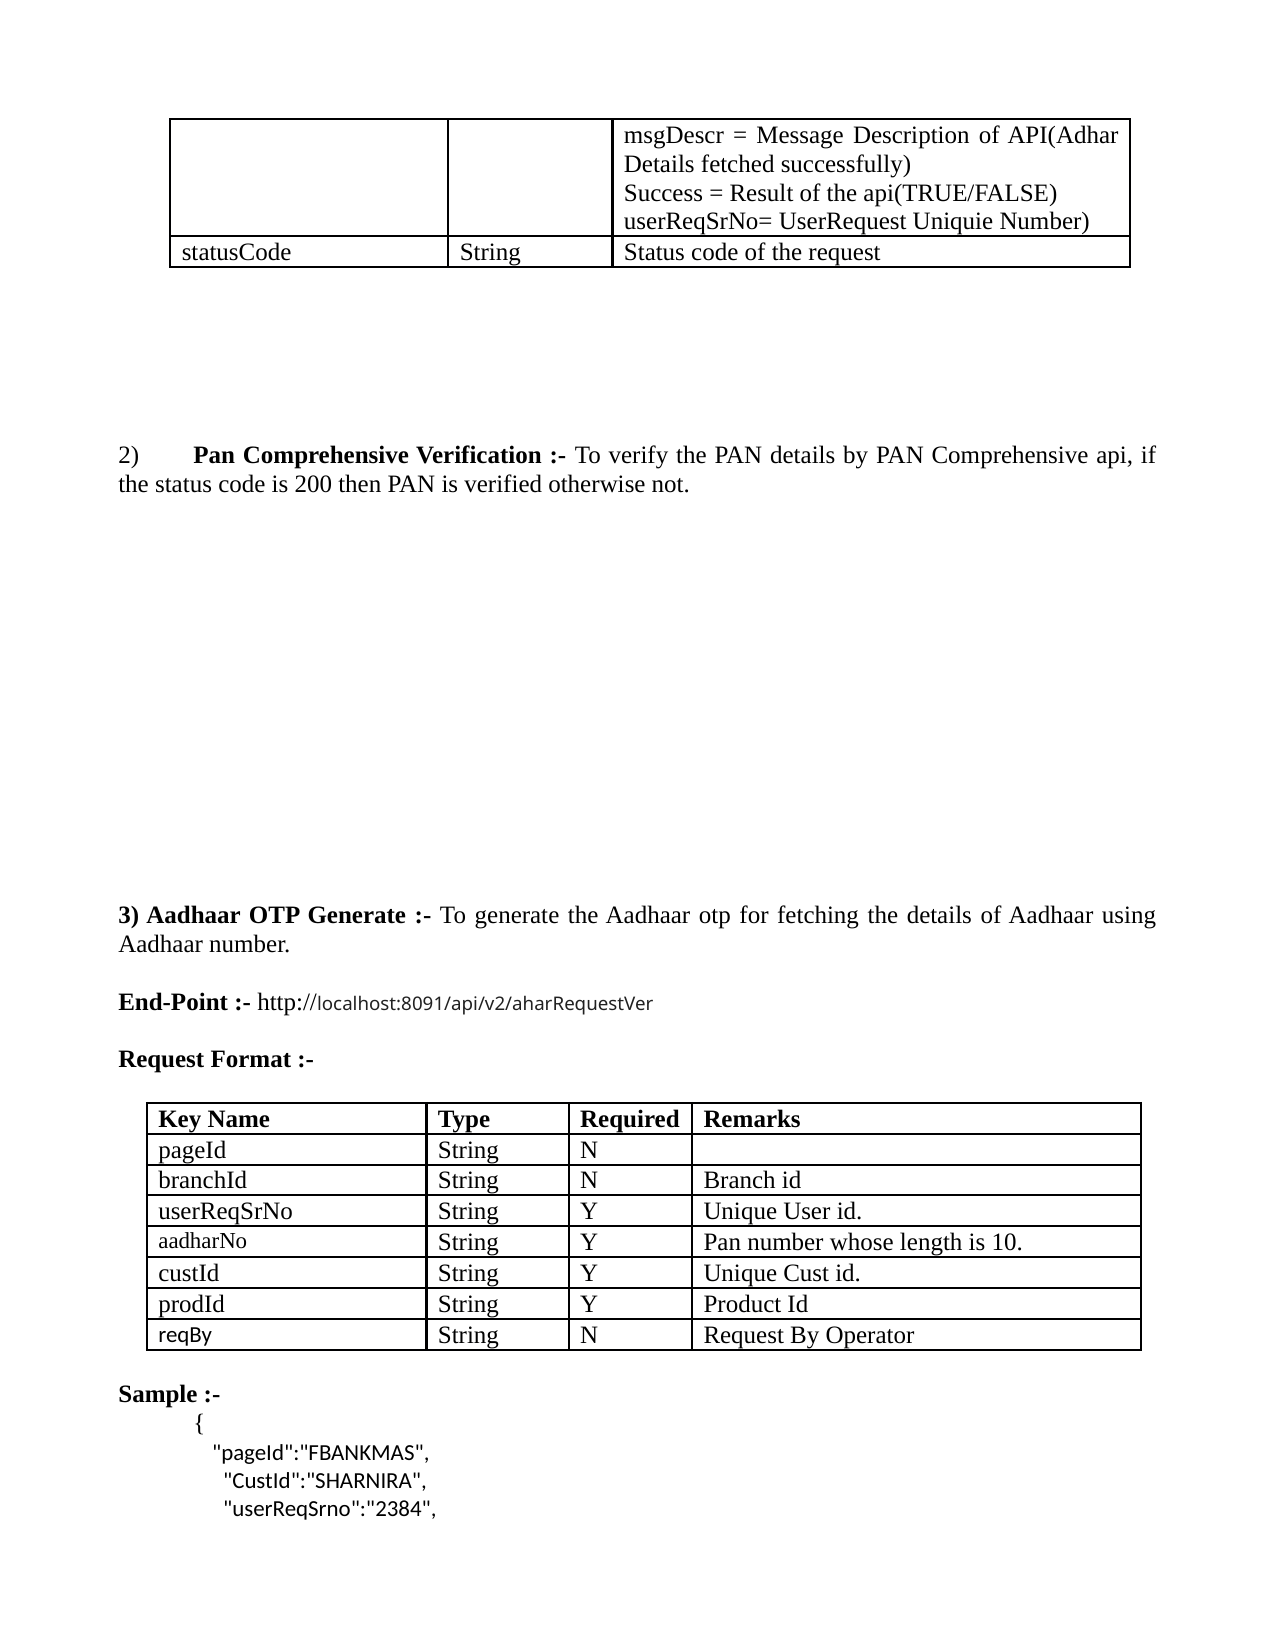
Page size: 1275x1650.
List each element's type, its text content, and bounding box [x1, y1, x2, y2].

table_cell pageId [148, 1135, 158, 1163]
table_header Remarks [693, 1104, 703, 1133]
table_header Remarks [1130, 1104, 1140, 1133]
table_cell reqBy [415, 1320, 425, 1348]
text Request Format :- [118, 1044, 1157, 1073]
table_header Key Name [415, 1104, 425, 1133]
table_cell String [557, 1135, 568, 1163]
table_cell N [570, 1320, 691, 1348]
table_cell custId [415, 1258, 425, 1287]
table_cell String [428, 1196, 568, 1225]
table_cell String [428, 1320, 568, 1348]
table_cell [693, 1135, 703, 1163]
table_cell Product Id [693, 1289, 703, 1318]
table_cell userReqSrNo [415, 1196, 425, 1225]
table_header Required [681, 1104, 691, 1133]
table_cell Y [570, 1289, 691, 1318]
table_cell reqBy [148, 1320, 158, 1348]
table_cell statusCode [437, 237, 447, 266]
table_header Type [428, 1104, 438, 1133]
list Pan Comprehensive Verification :- To verify the PAN details by PAN Comprehensive api, if the status code is 200 then PAN is verified otherwise not. [118, 441, 1157, 498]
table_cell prodId [148, 1289, 158, 1318]
table_cell prodId [415, 1289, 425, 1318]
table_cell Branch id [693, 1166, 703, 1194]
text End-Point :- http://localhost:8091/api/v2/aharRequestVer [118, 987, 1157, 1016]
table_cell branchId [148, 1166, 158, 1194]
table_cell Y [681, 1227, 691, 1256]
text { [193, 1408, 1157, 1437]
table_cell branchId [415, 1166, 425, 1194]
table_cell String [428, 1227, 568, 1256]
table_cell N [681, 1166, 691, 1194]
table_cell Y [570, 1227, 580, 1256]
table_cell N [570, 1135, 580, 1163]
table_cell aadharNo [148, 1227, 425, 1256]
table_header Key Name [148, 1104, 158, 1133]
table_cell statusCode [171, 237, 182, 266]
table_header Type [557, 1104, 568, 1133]
table_cell pageId [415, 1135, 425, 1163]
text 3) Aadhaar OTP Generate :- To generate the Aadhaar otp for fetching the details of Aadhaar using Aadhaar number. [118, 901, 1157, 958]
table_cell Y [570, 1258, 691, 1287]
table_cell String [428, 1258, 568, 1287]
table_cell [171, 120, 447, 235]
table_cell String [428, 1135, 438, 1163]
table_cell String [449, 237, 611, 266]
table_cell Y [570, 1196, 691, 1225]
text "CustId":"SHARNIRA", [118, 1466, 1157, 1494]
table_cell [449, 120, 611, 235]
table_cell custId [148, 1258, 158, 1287]
table_header Required [570, 1104, 580, 1133]
table_cell userReqSrNo [148, 1196, 158, 1225]
table_cell Branch id [1130, 1166, 1140, 1194]
table_cell Product Id [1130, 1289, 1140, 1318]
table_cell String [428, 1289, 568, 1318]
table_cell msgDescr = Message Description of API(Adhar Details fetched successfully) Success = Result of the api(TRUE/FALSE) userReqSrNo= UserRequest Uniquie Number) [614, 120, 1129, 235]
table_cell String [557, 1166, 568, 1194]
table_cell N [681, 1135, 691, 1163]
text Sample :- [118, 1379, 1157, 1408]
table_cell [1130, 1135, 1140, 1163]
text "userReqSrno":"2384", [118, 1494, 1157, 1522]
text "pageId":"FBANKMAS", [193, 1437, 1157, 1466]
table_cell String [428, 1166, 438, 1194]
table_cell N [570, 1166, 580, 1194]
